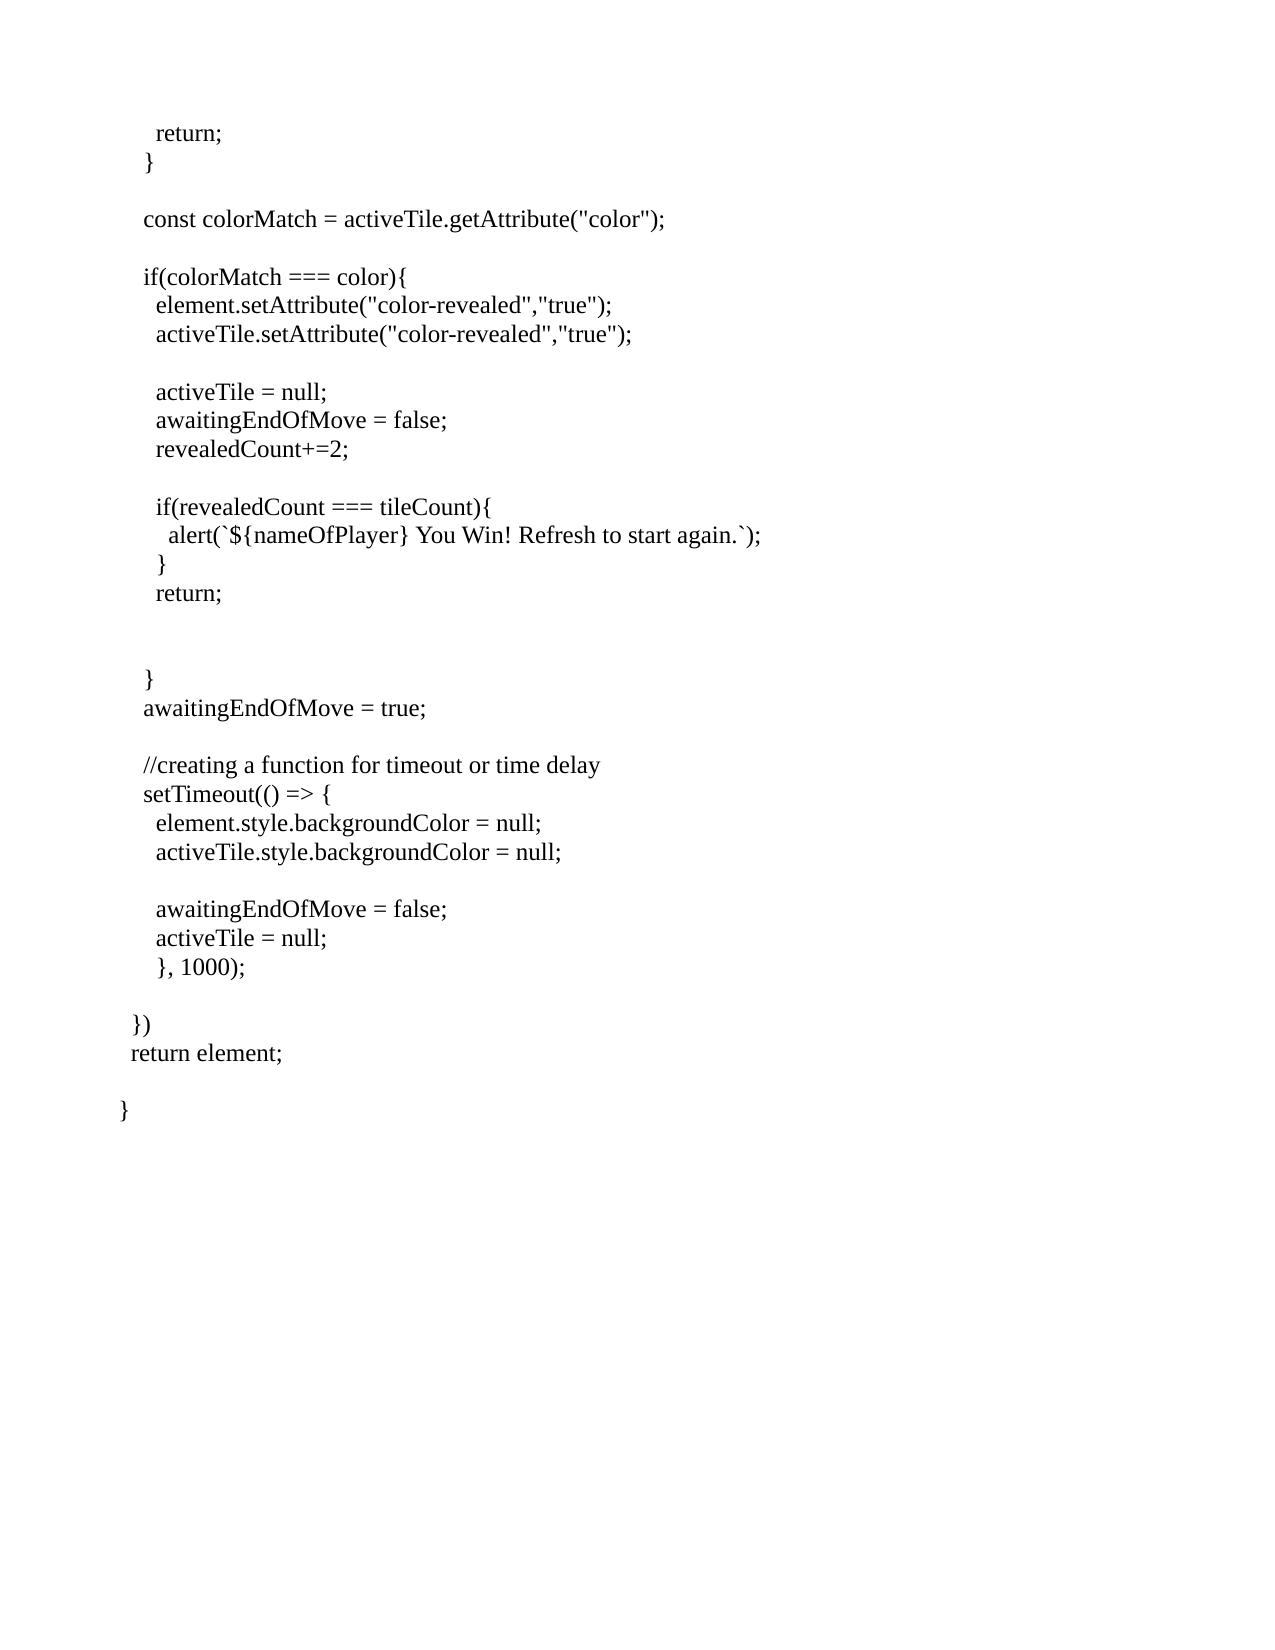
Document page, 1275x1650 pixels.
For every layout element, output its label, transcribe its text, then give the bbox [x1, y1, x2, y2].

text return; } const colorMatch = activeTile.getAttribute("color"); if(colorMatch === color){ element.setAttribute("color-revealed","true"); activeTile.setAttribute("color-revealed","true"); activeTile = null; awaitingEndOfMove = false; revealedCount+=2; if(revealedCount === tileCount){ alert(`${nameOfPlayer} You Win! Refresh to start again.`); } return; } awaitingEndOfMove = true; //creating a function for timeout or time delay setTimeout(() => { element.style.backgroundColor = null; activeTile.style.backgroundColor = null; awaitingEndOfMove = false; activeTile = null; }, 1000); }) return element; } [118, 118, 1157, 1124]
